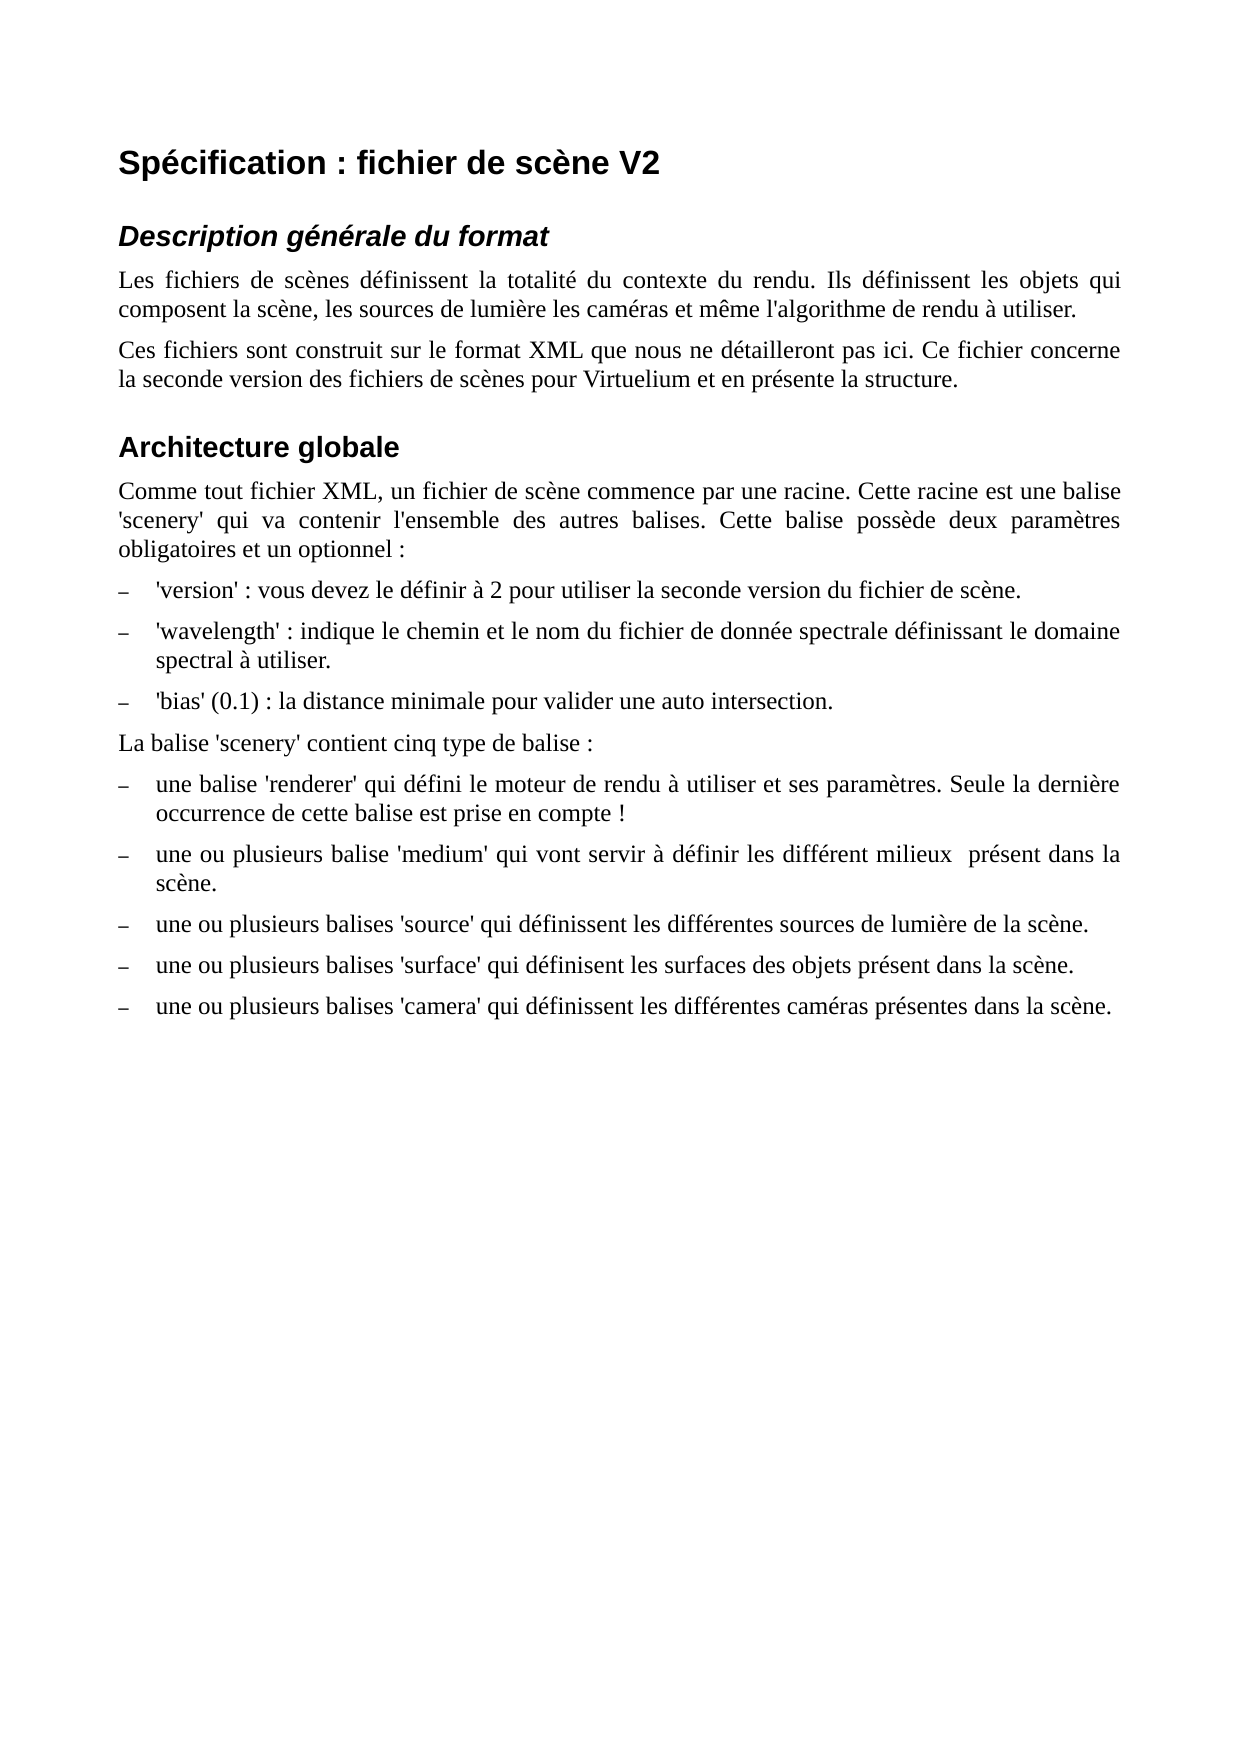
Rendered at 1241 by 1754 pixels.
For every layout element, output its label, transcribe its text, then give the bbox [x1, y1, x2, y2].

list 'wavelength' : indique le chemin et le nom du fichier de donnée spectrale définissant le domaine spectral à utiliser. [118, 616, 1122, 674]
list une ou plusieurs balises 'surface' qui définisent les surfaces des objets présent dans la scène. [118, 950, 1122, 979]
text La balise 'scenery' contient cinq type de balise : [118, 728, 1122, 756]
list une ou plusieurs balises 'source' qui définissent les différentes sources de lumière de la scène. [118, 909, 1122, 938]
text Les fichiers de scènes définissent la totalité du contexte du rendu. Ils définissent les objets qui composent la scène, les sources de lumière les caméras et même l'algorithme de rendu à utiliser. [118, 265, 1122, 323]
list une balise 'renderer' qui défini le moteur de rendu à utiliser et ses paramètres. Seule la dernière occurrence de cette balise est prise en compte ! [118, 769, 1122, 826]
list une ou plusieurs balises 'camera' qui définissent les différentes caméras présentes dans la scène. [118, 991, 1122, 1020]
list 'bias' (0.1) : la distance minimale pour valider une auto intersection. [118, 686, 1122, 715]
subtitle Description générale du format [118, 219, 1122, 253]
subtitle Architecture globale [118, 430, 1122, 464]
text Ces fichiers sont construit sur le format XML que nous ne détailleront pas ici. Ce fichier concerne la seconde version des fichiers de scènes pour Virtuelium et en présente la structure. [118, 335, 1122, 393]
list une ou plusieurs balise 'medium' qui vont servir à définir les différent milieux présent dans la scène. [118, 839, 1122, 896]
list 'version' : vous devez le définir à 2 pour utiliser la seconde version du fichier de scène. [118, 575, 1122, 604]
subtitle Spécification : fichier de scène V2 [118, 143, 1122, 182]
text Comme tout fichier XML, un fichier de scène commence par une racine. Cette racine est une balise 'scenery' qui va contenir l'ensemble des autres balises. Cette balise possède deux paramètres obligatoires et un optionnel : [118, 476, 1122, 563]
